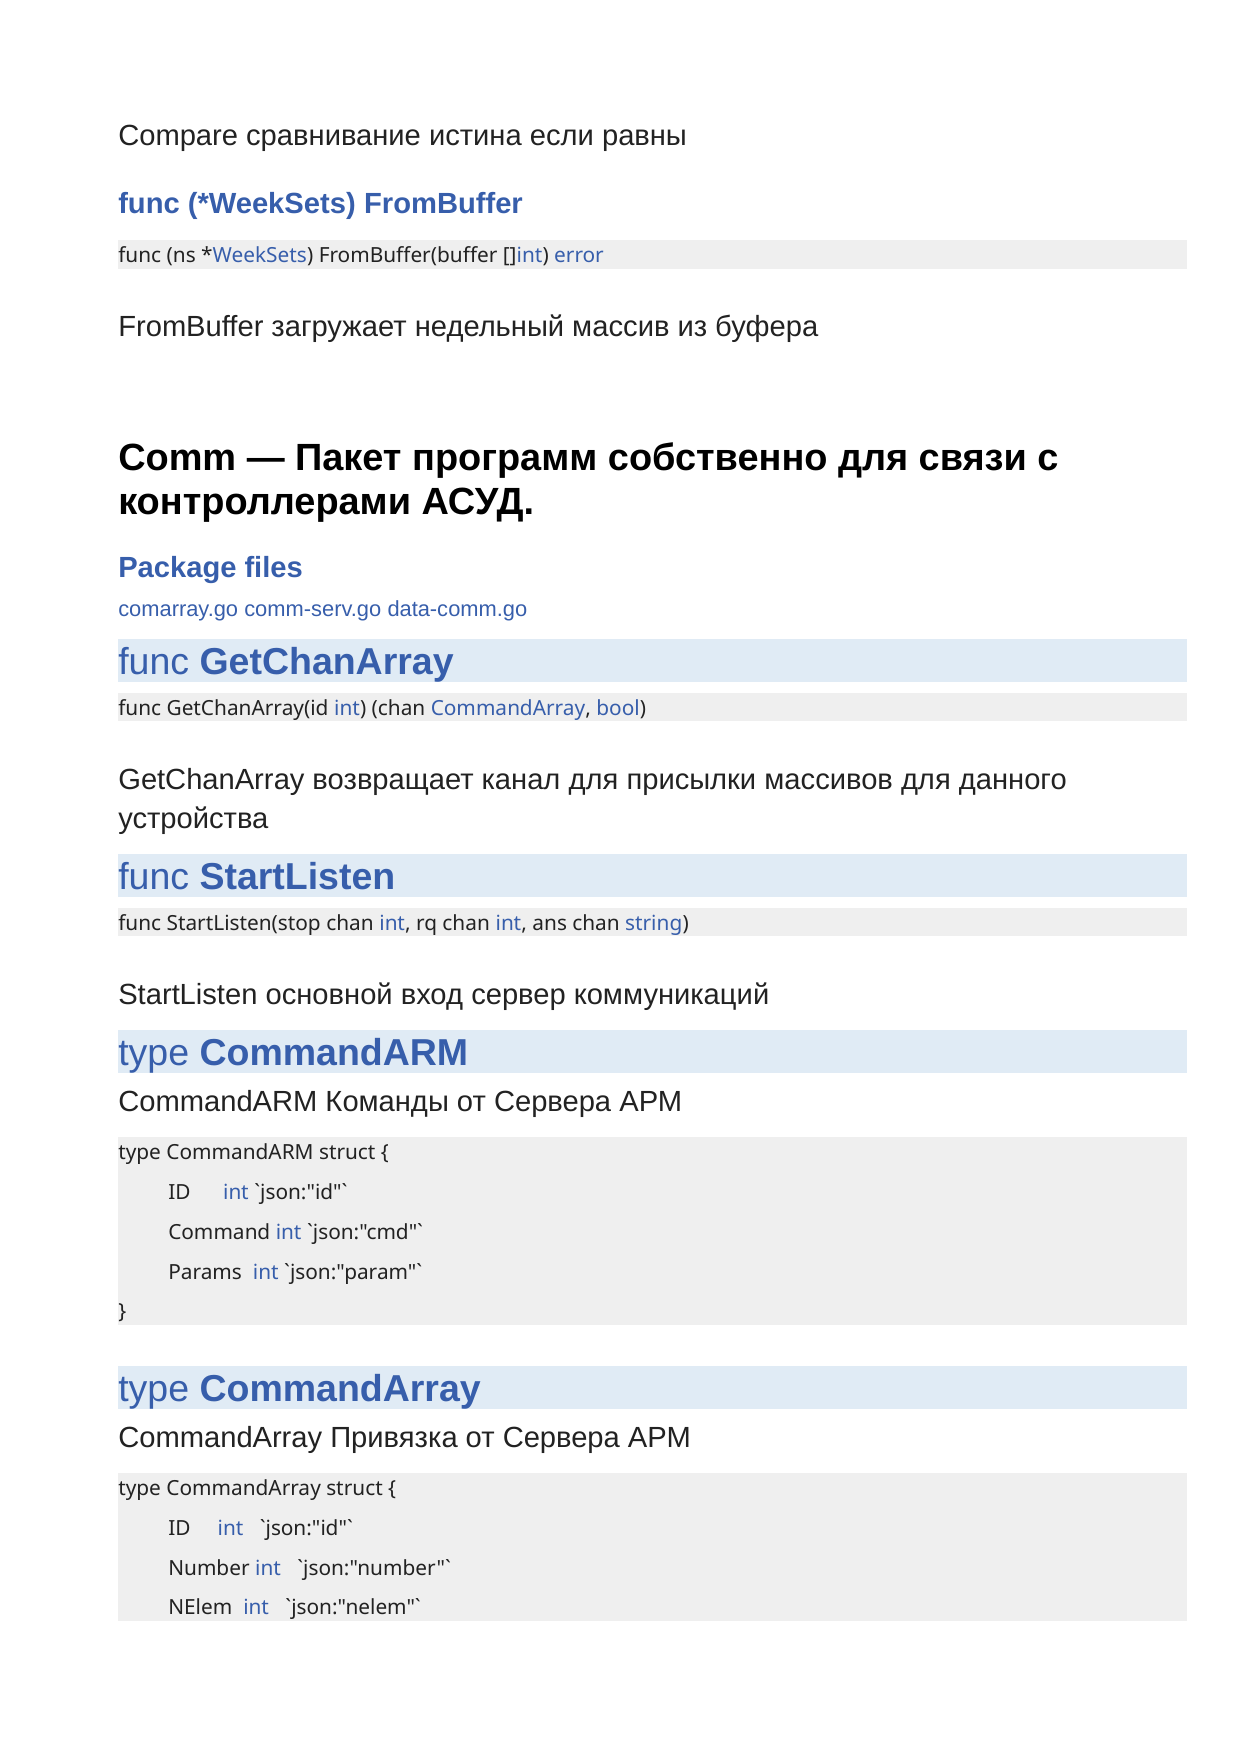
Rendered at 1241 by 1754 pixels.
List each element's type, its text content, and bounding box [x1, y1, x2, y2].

text comarray.go comm-serv.go data-comm.go [118, 596, 1187, 621]
text NElem int `json:"nelem"` [118, 1592, 1187, 1621]
text Command int `json:"cmd"` [118, 1217, 1187, 1245]
subtitle func (*WeekSets) FromBuffer [118, 186, 1187, 219]
subtitle type CommandARM [118, 1030, 1187, 1073]
text Compare сравнивание истина если равны [118, 118, 1187, 152]
text StartListen основной вход сервер коммуникаций [118, 977, 1187, 1011]
text type CommandARM struct { [118, 1137, 1187, 1166]
subtitle func StartListen [118, 854, 1187, 897]
text ID int `json:"id"` [118, 1177, 1187, 1206]
text FromBuffer загружает недельный массив из буфера [118, 309, 1187, 343]
text func GetChanArray(id int) (chan CommandArray, bool) [118, 693, 1187, 721]
subtitle Package files [118, 549, 1187, 583]
text GetChanArray возвращает канал для присылки массивов для данного устройства [118, 762, 1187, 834]
text type CommandArray struct { [118, 1473, 1187, 1501]
subtitle func GetChanArray [118, 639, 1187, 682]
text func StartListen(stop chan int, rq chan int, ans chan string) [118, 908, 1187, 936]
text Params int `json:"param"` [118, 1257, 1187, 1285]
subtitle Comm — Пакет программ собственно для связи с контроллерами АСУД. [118, 435, 1187, 522]
text CommandARM Команды от Сервера АРМ [118, 1084, 1187, 1118]
subtitle type CommandArray [118, 1366, 1187, 1409]
text ID int `json:"id"` [118, 1513, 1187, 1541]
text func (ns *WeekSets) FromBuffer(buffer []int) error [118, 240, 1187, 269]
text CommandArray Привязка от Сервера АРМ [118, 1420, 1187, 1453]
text Number int `json:"number"` [118, 1553, 1187, 1581]
text } [118, 1297, 1187, 1325]
